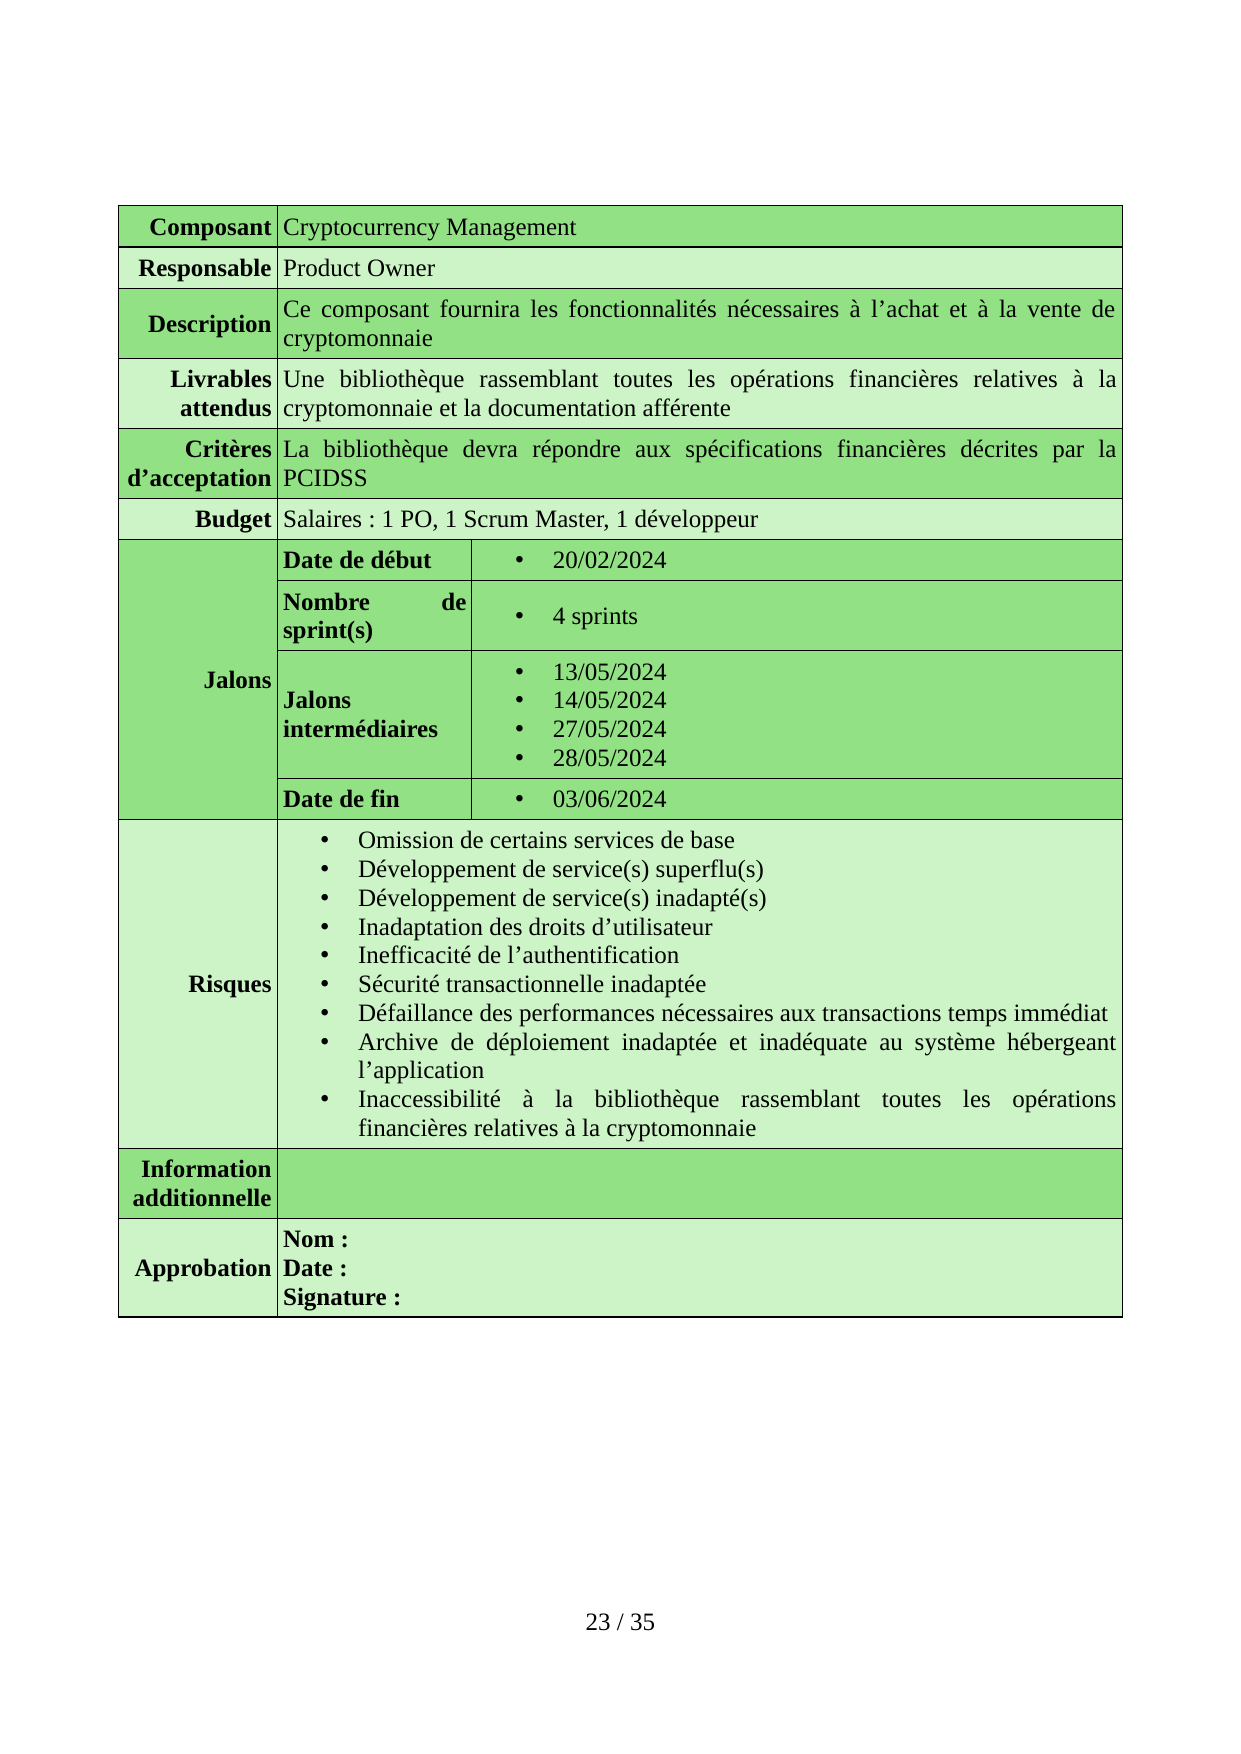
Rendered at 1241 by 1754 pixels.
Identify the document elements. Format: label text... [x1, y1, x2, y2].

table_cell Information additionnelle [119, 1149, 277, 1218]
table_cell [278, 1149, 1122, 1218]
table_cell Responsable [119, 248, 277, 288]
table_cell Ce composant fournira les fonctionnalités nécessaires à l’achat et à la vente de cryptomonnaie [278, 289, 1122, 358]
table_cell 20/02/2024 [472, 540, 1122, 580]
table_cell Budget [119, 499, 277, 539]
table_cell Jalons [119, 540, 277, 819]
table_cell Date de fin [278, 779, 471, 819]
table_cell 13/05/2024 14/05/2024 27/05/2024 28/05/2024 [472, 651, 1122, 778]
table_cell La bibliothèque devra répondre aux spécifications financières décrites par la PCIDSS [278, 429, 1122, 498]
table_cell Une bibliothèque rassemblant toutes les opérations financières relatives à la cryptomonnaie et la documentation afférente [278, 359, 1122, 428]
table_header Cryptocurrency Management [278, 206, 1122, 246]
table_header Composant [119, 206, 277, 246]
table_cell Product Owner [278, 248, 1122, 288]
table_cell 4 sprints [472, 581, 1122, 650]
table_cell Omission de certains services de base Développement de service(s) superflu(s) Développement de service(s) inadapté(s) Inadaptation des droits d’utilisateur Inefficacité de l’authentification Sécurité transactionnelle inadaptée Défaillance des performances nécessaires aux transactions temps immédiat Archive de déploiement inadaptée et inadéquate au système hébergeant l’application Inaccessibilité à la bibliothèque rassemblant toutes les opérations financières relatives à la cryptomonnaie [278, 820, 1122, 1148]
table_cell Risques [119, 820, 277, 1148]
table_cell Nombre de sprint(s) [278, 581, 471, 650]
table_cell Salaires : 1 PO, 1 Scrum Master, 1 développeur [278, 499, 1122, 539]
table_cell Livrables attendus [119, 359, 277, 428]
table_cell Approbation [119, 1219, 277, 1316]
table_cell Jalons intermédiaires [278, 651, 471, 778]
table_cell Date de début [278, 540, 471, 580]
table_cell Description [119, 289, 277, 358]
table_cell 03/06/2024 [472, 779, 1122, 819]
table_cell Nom : Date : Signature : [278, 1219, 1122, 1316]
table_cell Critères d’acceptation [119, 429, 277, 498]
